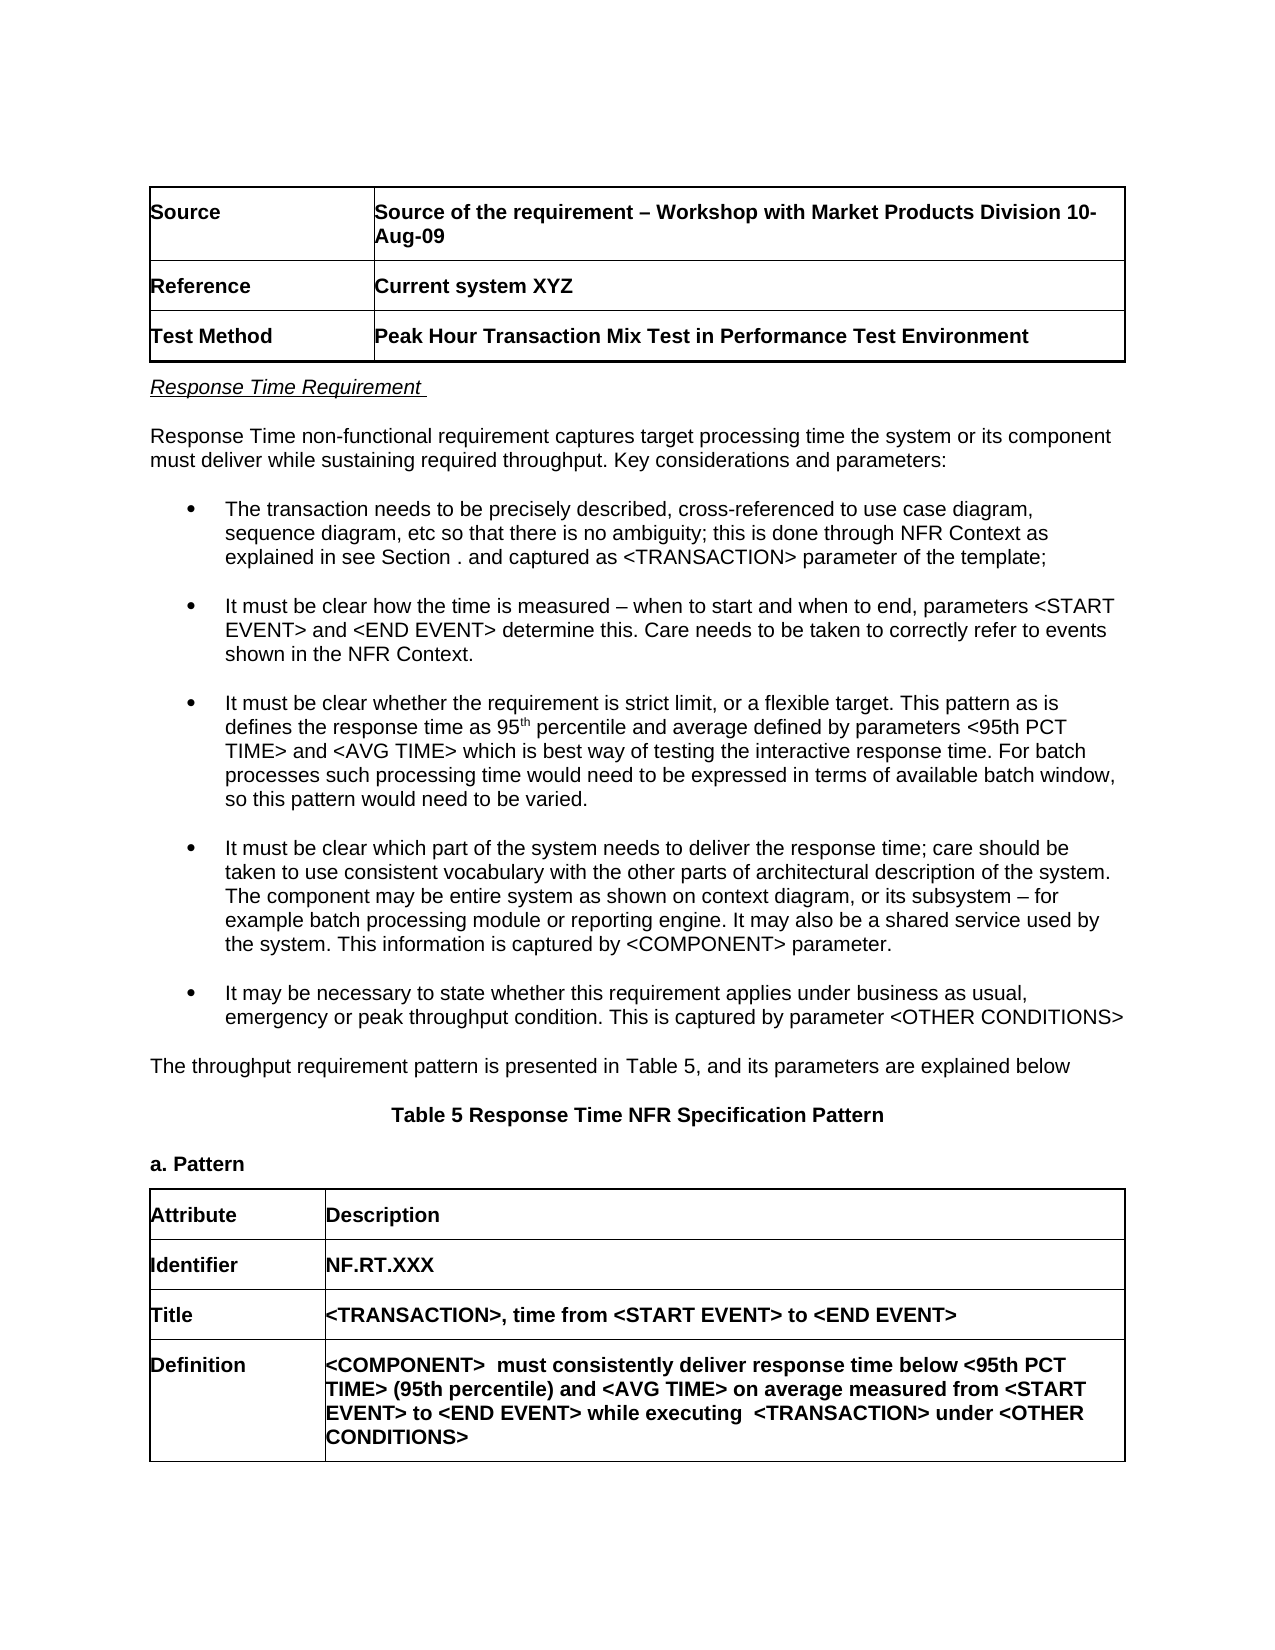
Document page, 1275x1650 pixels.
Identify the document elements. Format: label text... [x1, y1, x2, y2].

table_cell Identifier [151, 1240, 325, 1289]
table_cell Source of the requirement – Workshop with Market Products Division 10-Aug-09 [375, 188, 1124, 260]
table_cell Test Method [151, 311, 374, 360]
table_cell Current system XYZ [375, 261, 1124, 310]
list It must be clear which part of the system needs to deliver the response time; care should be taken to use consistent vocabulary with the other parts of architectural description of the system. The component may be entire system as shown on context diagram, or its subsystem – for example batch processing module or reporting engine. It may also be a shared service used by the system. This information is captured by <COMPONENT> parameter. [187, 836, 1125, 956]
list It must be clear whether the requirement is strict limit, or a flexible target. This pattern as is defines the response time as 95th percentile and average defined by parameters <95th PCT TIME> and <AVG TIME> which is best way of testing the interactive response time. For batch processes such processing time would need to be expressed in terms of available batch window, so this pattern would need to be varied. [187, 691, 1125, 811]
table_header Description [326, 1190, 1124, 1239]
table_header Attribute [151, 1190, 325, 1239]
list The transaction needs to be precisely described, cross-referenced to use case diagram, sequence diagram, etc so that there is no ambiguity; this is done through NFR Context as explained in see Section 1.6. and captured as <TRANSACTION> parameter of the template; [187, 497, 1125, 569]
table_cell Source [151, 188, 374, 260]
table_cell Definition [151, 1340, 325, 1461]
table_cell <COMPONENT> must consistently deliver response time below <95th PCT TIME> (95th percentile) and <AVG TIME> on average measured from <START EVENT> to <END EVENT> while executing <TRANSACTION> under <OTHER CONDITIONS> [326, 1340, 1124, 1461]
table_cell Peak Hour Transaction Mix Test in Performance Test Environment [375, 311, 1124, 360]
table_cell Reference [151, 261, 374, 310]
table_cell NF.RT.XXX [326, 1240, 1124, 1289]
text a. Pattern [150, 1152, 1125, 1176]
list It may be necessary to state whether this requirement applies under business as usual, emergency or peak throughput condition. This is captured by parameter <OTHER CONDITIONS> [187, 981, 1125, 1029]
text Table 5 Response Time NFR Specification Pattern [150, 1103, 1125, 1127]
table_cell Title [151, 1290, 325, 1339]
table_cell <TRANSACTION>, time from <START EVENT> to <END EVENT> [326, 1290, 1124, 1339]
text The throughput requirement pattern is presented in Table 5, and its parameters are explained below [150, 1054, 1125, 1078]
list It must be clear how the time is measured – when to start and when to end, parameters <START EVENT> and <END EVENT> determine this. Care needs to be taken to correctly refer to events shown in the NFR Context. [187, 594, 1125, 666]
text Response Time Requirement [150, 375, 1125, 399]
text Response Time non-functional requirement captures target processing time the system or its component must deliver while sustaining required throughput. Key considerations and parameters: [150, 424, 1125, 472]
